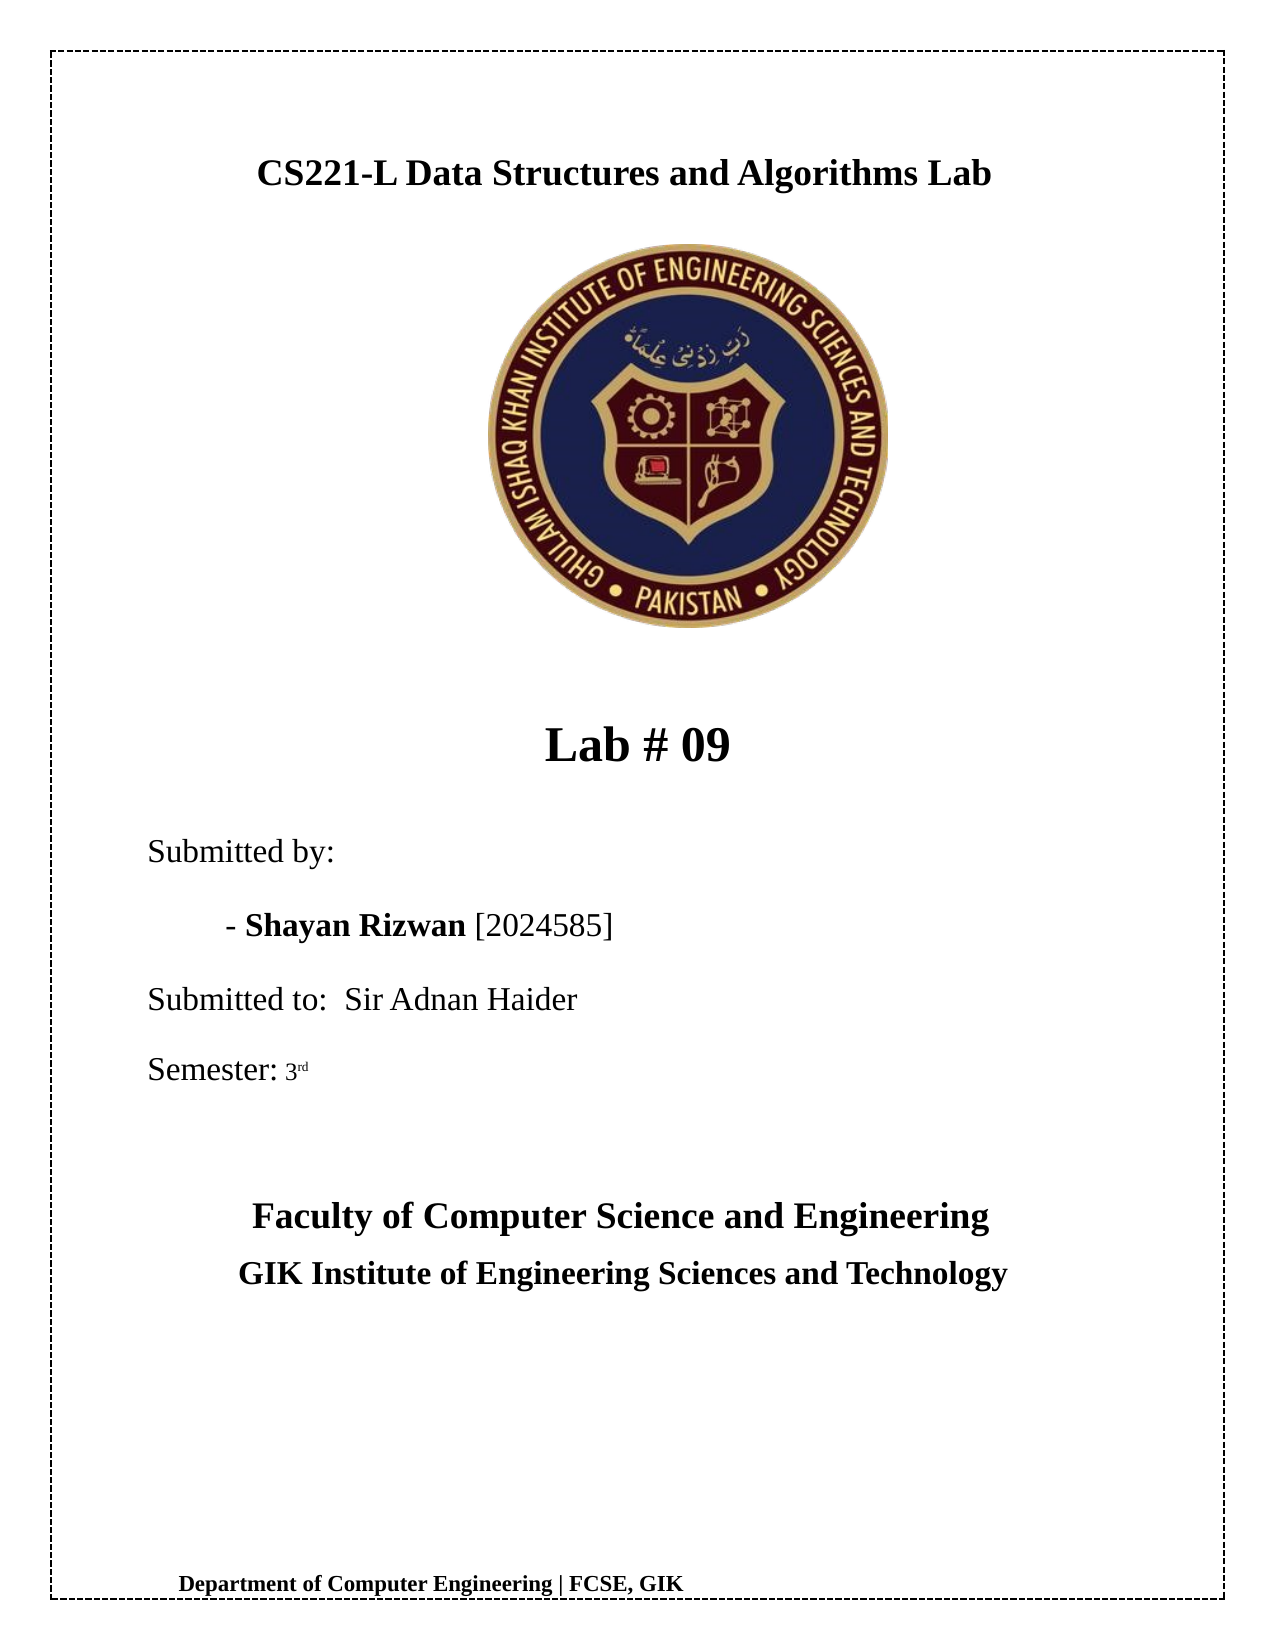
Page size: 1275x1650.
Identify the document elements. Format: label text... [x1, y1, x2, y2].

text CS221-L Data Structures and Algorithms Lab [256, 151, 1084, 194]
subtitle Lab # 09 [191, 714, 1084, 772]
text GIK Institute of Engineering Sciences and Technology [163, 1253, 1084, 1291]
text Submitted by: [147, 832, 1084, 870]
text - Shayan Rizwan [2024585] [225, 905, 1084, 944]
text Semester: 3rd [147, 1050, 1084, 1088]
picture [488, 244, 888, 628]
text Faculty of Computer Science and Engineering [149, 1194, 1084, 1237]
text Submitted to: Sir Adnan Haider [147, 979, 1084, 1018]
